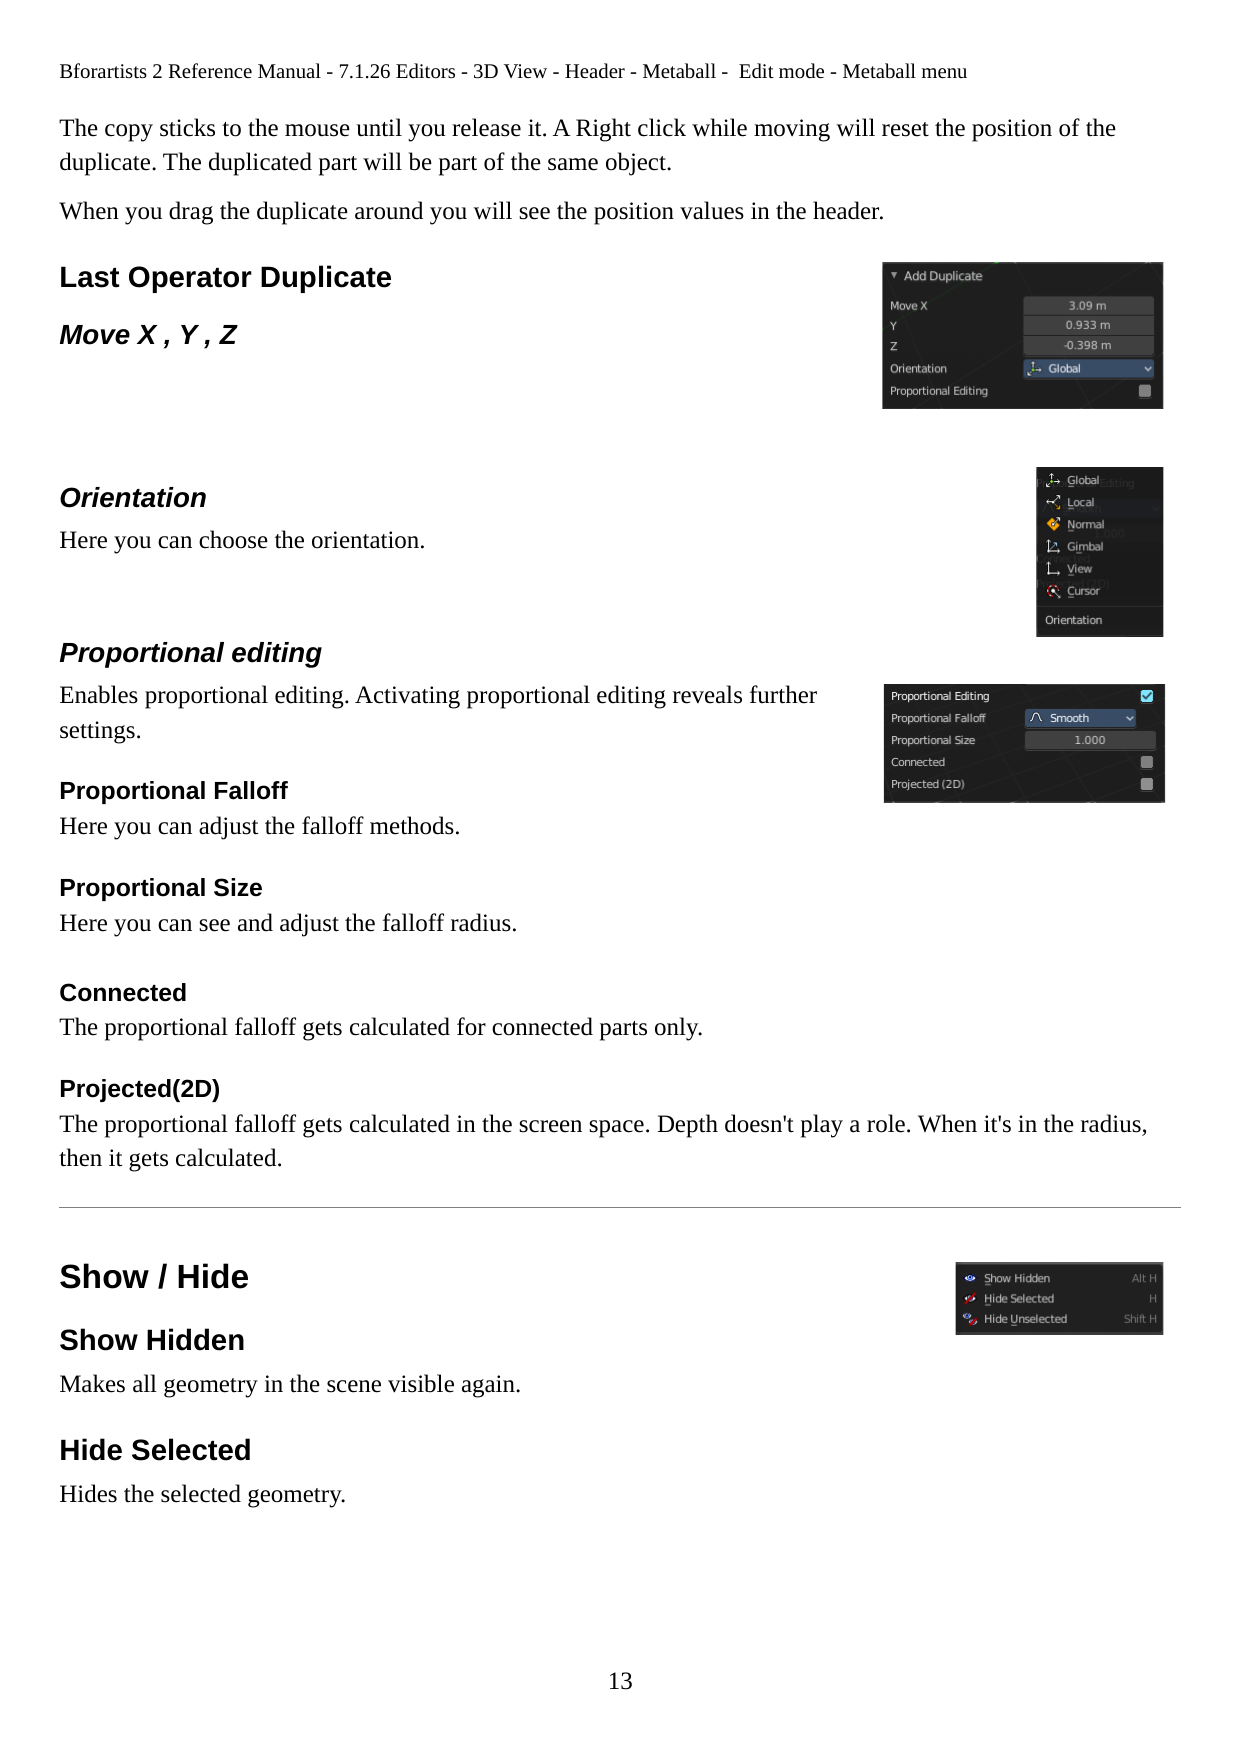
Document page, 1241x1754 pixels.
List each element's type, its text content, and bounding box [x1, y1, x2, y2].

text Enables proportional editing. Activating proportional editing reveals further settings. [59, 680, 1181, 744]
subtitle Proportional editing [59, 636, 1181, 668]
subtitle Show / Hide [59, 1257, 1181, 1296]
picture [883, 684, 1166, 803]
text The copy sticks to the mouse until you release it. A Right click while moving will reset the position of the duplicate. The duplicated part will be part of the same object. [59, 113, 1181, 176]
text Here you can adjust the falloff methods. [59, 811, 1181, 840]
subtitle [1164, 318, 1181, 350]
subtitle Connected [59, 978, 1181, 1006]
subtitle Proportional Falloff [59, 776, 1181, 805]
subtitle Move X , Y , Z [59, 318, 882, 350]
text Makes all geometry in the scene visible again. [59, 1369, 1181, 1398]
subtitle Orientation [59, 481, 1036, 513]
text When you drag the duplicate around you will see the position values in the header. [59, 196, 1181, 225]
text Hides the selected geometry. [59, 1479, 1181, 1508]
picture [882, 262, 1164, 409]
picture [955, 1262, 1164, 1335]
text Here you can see and adjust the falloff radius. [59, 908, 1181, 936]
text The proportional falloff gets calculated for connected parts only. [59, 1012, 1181, 1041]
subtitle Hide Selected [59, 1433, 1181, 1467]
subtitle Last Operator Duplicate [59, 260, 1181, 293]
text The proportional falloff gets calculated in the screen space. Depth doesn't play a role. When it's in the radius, then it gets calculated. [59, 1109, 1181, 1172]
picture [1036, 467, 1164, 637]
subtitle Proportional Size [59, 873, 1181, 901]
subtitle [1164, 481, 1181, 513]
subtitle Projected(2D) [59, 1074, 1181, 1102]
subtitle Show Hidden [59, 1323, 1181, 1357]
text Here you can choose the orientation. [59, 525, 1036, 554]
